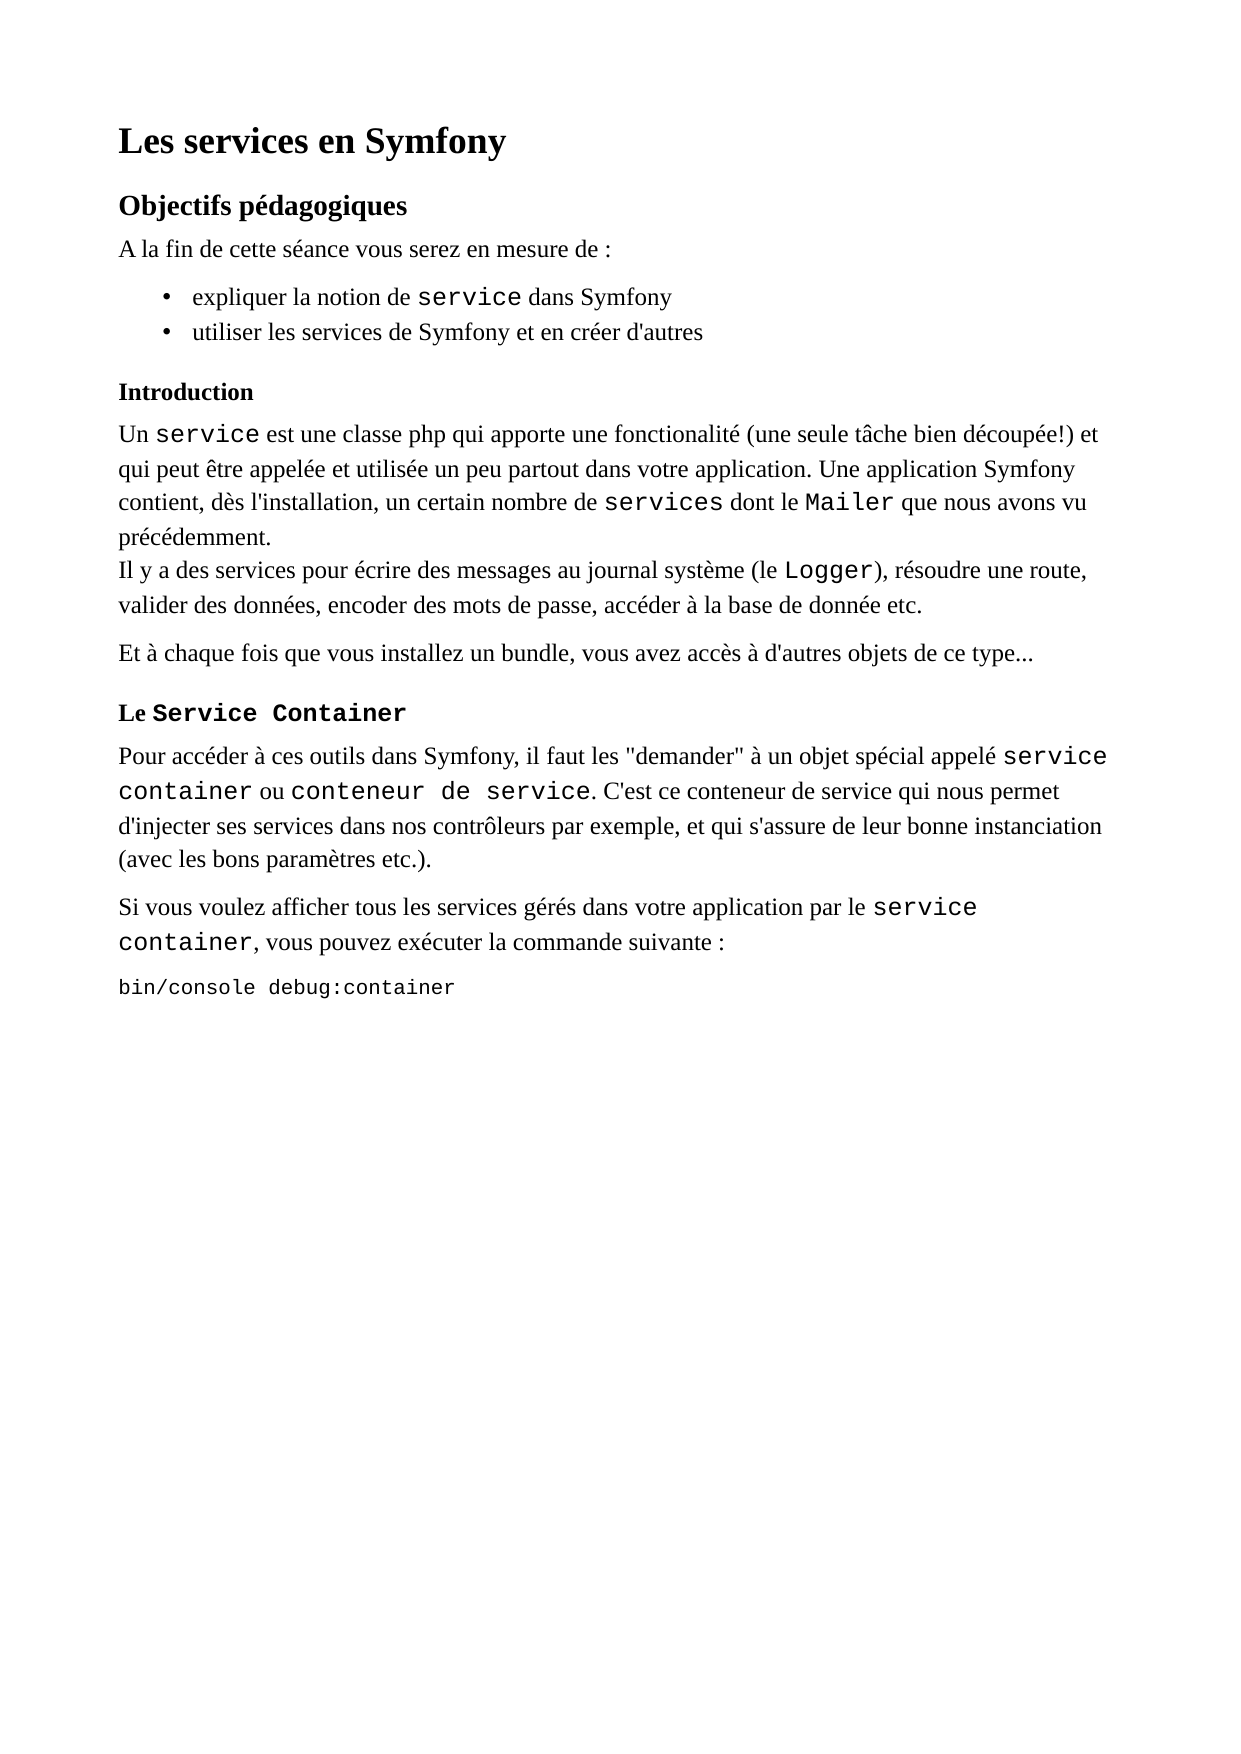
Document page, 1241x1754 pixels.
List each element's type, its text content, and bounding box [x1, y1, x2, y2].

subtitle Le Service Container [118, 698, 1122, 729]
subtitle Introduction [118, 377, 1122, 406]
subtitle Objectifs pédagogiques [118, 188, 1122, 222]
list expliquer la notion de service dans Symfony [162, 282, 1122, 313]
text bin/console debug:container [118, 977, 1122, 1001]
text Pour accéder à ces outils dans Symfony, il faut les "demander" à un objet spécial appelé service container ou conteneur de service. C'est ce conteneur de service qui nous permet d'injecter ses services dans nos contrôleurs par exemple, et qui s'assure de leur bonne instanciation (avec les bons paramètres etc.). [118, 741, 1122, 873]
subtitle Les services en Symfony [118, 118, 1122, 161]
list utiliser les services de Symfony et en créer d'autres [162, 317, 1122, 346]
text Si vous voulez afficher tous les services gérés dans votre application par le service container, vous pouvez exécuter la commande suivante : [118, 892, 1122, 958]
text Un service est une classe php qui apporte une fonctionalité (une seule tâche bien découpée!) et qui peut être appelée et utilisée un peu partout dans votre application. Une application Symfony contient, dès l'installation, un certain nombre de services dont le Mailer que nous avons vu précédemment. Il y a des services pour écrire des messages au journal système (le Logger), résoudre une route, valider des données, encoder des mots de passe, accéder à la base de donnée etc. [118, 419, 1122, 619]
text A la fin de cette séance vous serez en mesure de : [118, 234, 1122, 263]
text Et à chaque fois que vous installez un bundle, vous avez accès à d'autres objets de ce type... [118, 638, 1122, 666]
